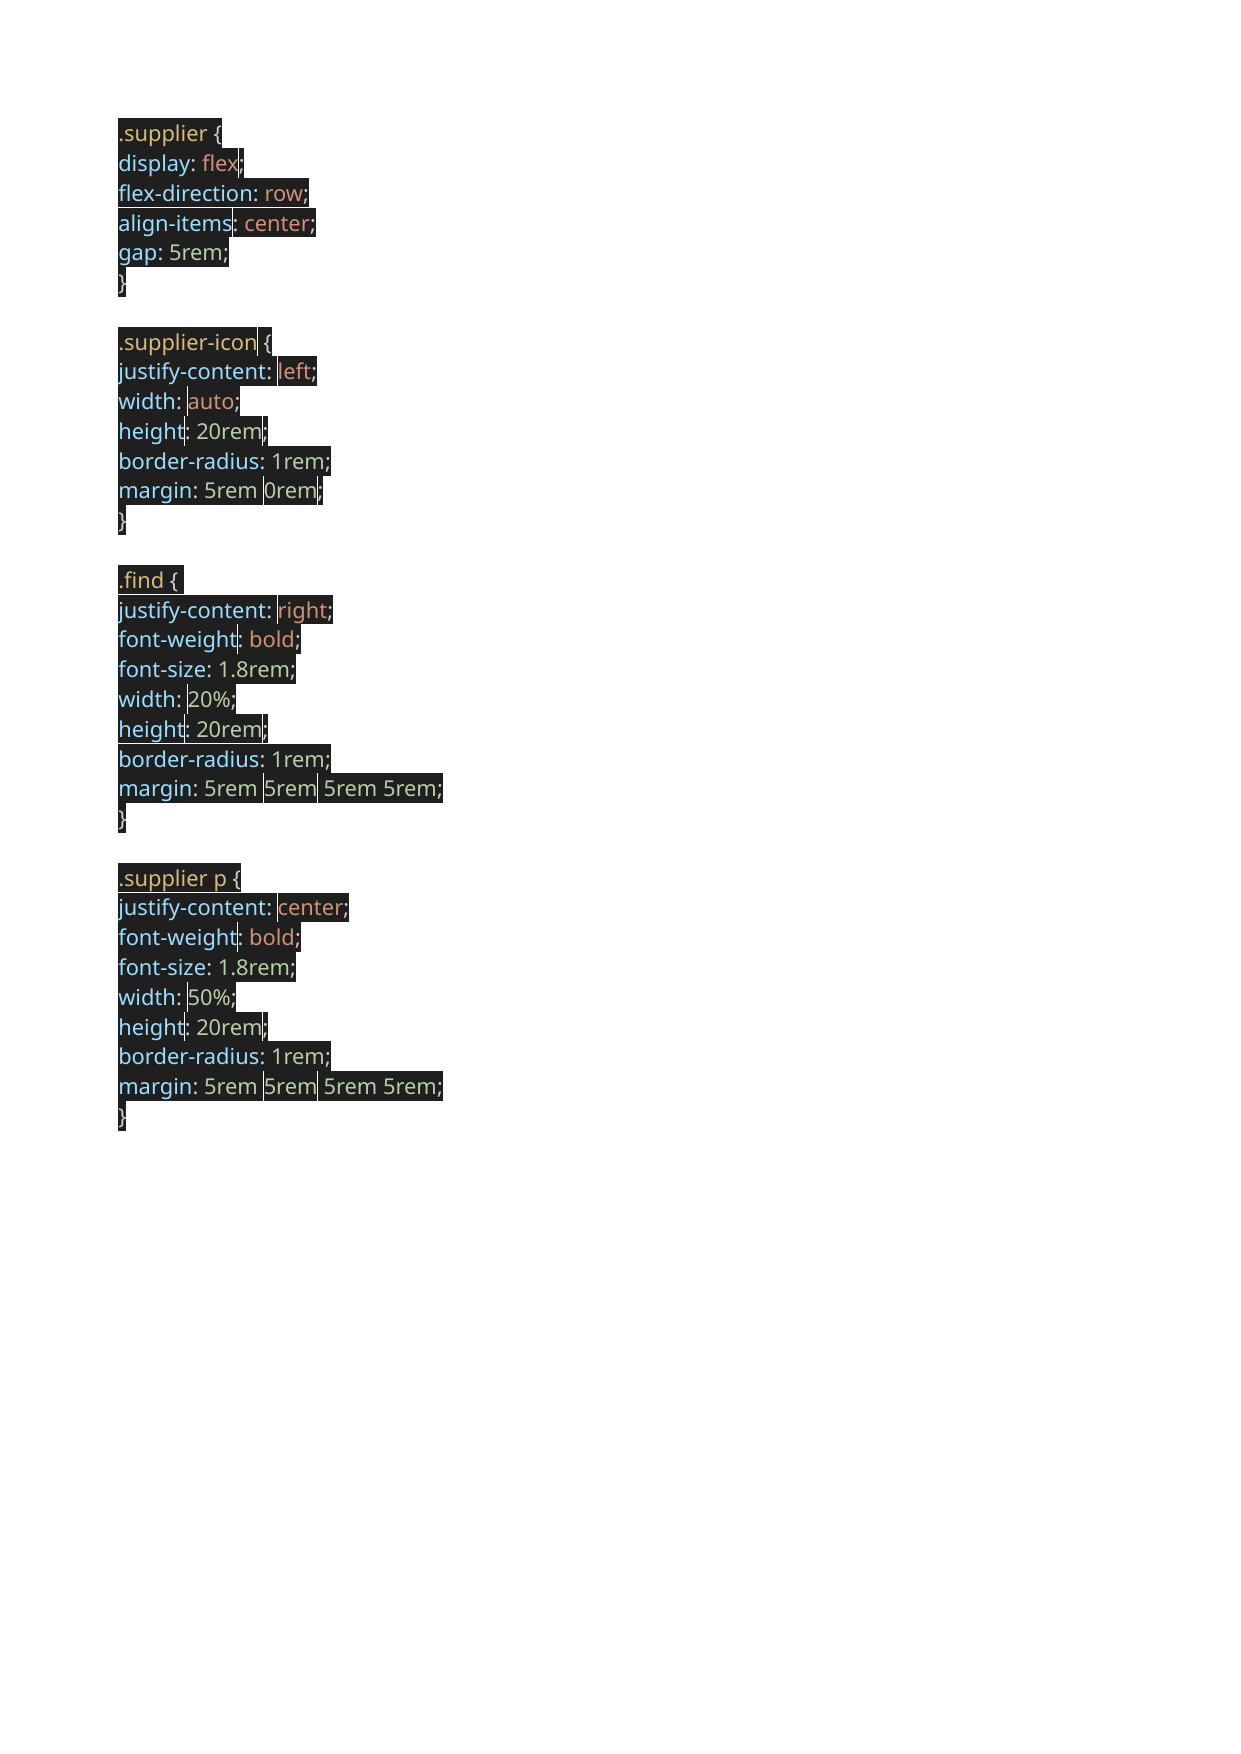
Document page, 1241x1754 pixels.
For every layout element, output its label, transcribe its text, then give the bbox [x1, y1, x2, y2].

text } [118, 1101, 1122, 1131]
text justify-content: left; [118, 356, 1122, 386]
text width: auto; [118, 386, 1122, 416]
text margin: 5rem 5rem 5rem 5rem; [118, 773, 1122, 803]
text } [118, 803, 1122, 833]
text width: 50%; [118, 982, 1122, 1012]
text border-radius: 1rem; [118, 743, 1122, 773]
text height: 20rem; [118, 416, 1122, 446]
text gap: 5rem; [118, 237, 1122, 267]
text .supplier { [118, 118, 1122, 148]
text margin: 5rem 0rem; [118, 476, 1122, 505]
text font-weight: bold; [118, 624, 1122, 654]
text font-size: 1.8rem; [118, 952, 1122, 982]
text border-radius: 1rem; [118, 446, 1122, 476]
text .find { [118, 565, 1122, 594]
text display: flex; [118, 148, 1122, 178]
text .supplier p { [118, 863, 1122, 892]
text font-size: 1.8rem; [118, 654, 1122, 684]
text font-weight: bold; [118, 922, 1122, 952]
text align-items: center; [118, 207, 1122, 237]
text border-radius: 1rem; [118, 1041, 1122, 1071]
text flex-direction: row; [118, 178, 1122, 207]
text } [118, 267, 1122, 297]
text .supplier-icon { [118, 327, 1122, 356]
text justify-content: right; [118, 594, 1122, 624]
text height: 20rem; [118, 714, 1122, 743]
text } [118, 505, 1122, 535]
text width: 20%; [118, 684, 1122, 714]
text justify-content: center; [118, 892, 1122, 922]
text margin: 5rem 5rem 5rem 5rem; [118, 1071, 1122, 1101]
text height: 20rem; [118, 1012, 1122, 1041]
